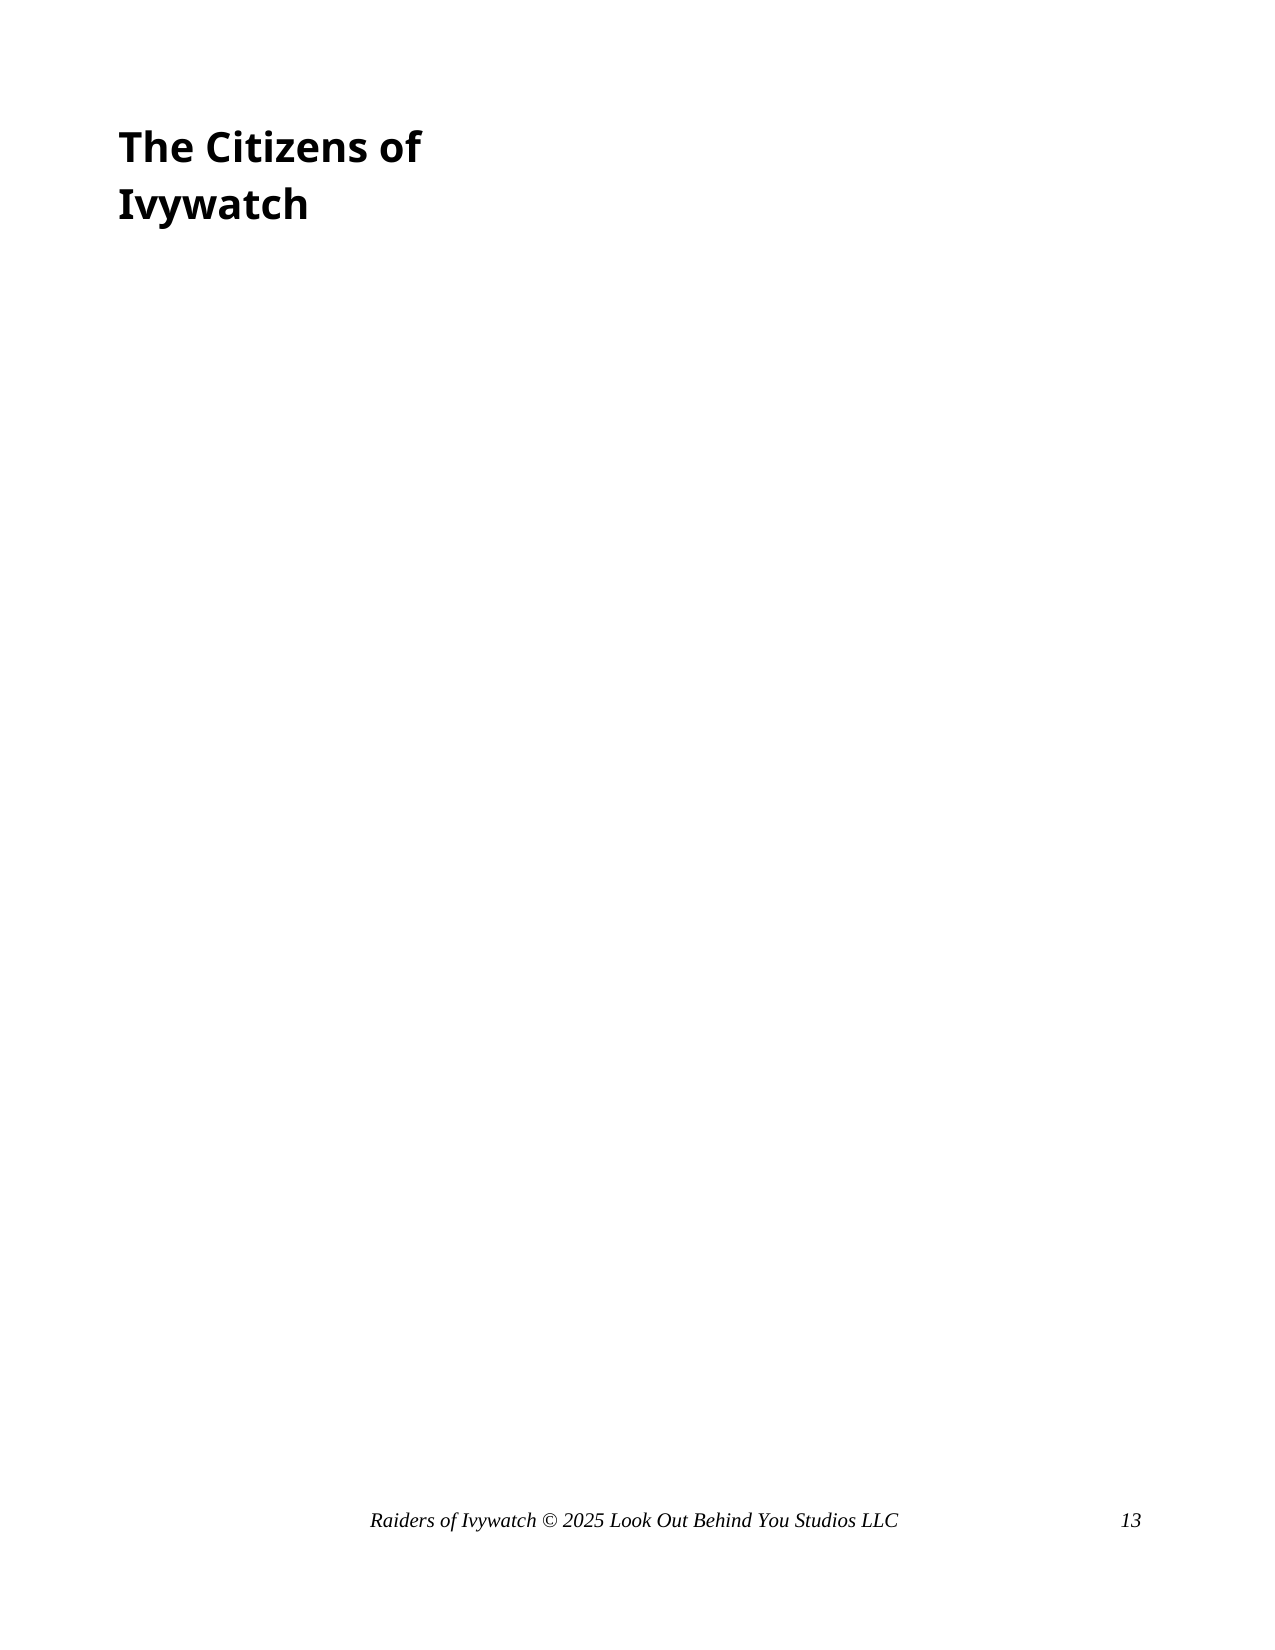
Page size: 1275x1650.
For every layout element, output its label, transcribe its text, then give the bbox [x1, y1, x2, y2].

subtitle The Citizens of Ivywatch [118, 118, 622, 232]
